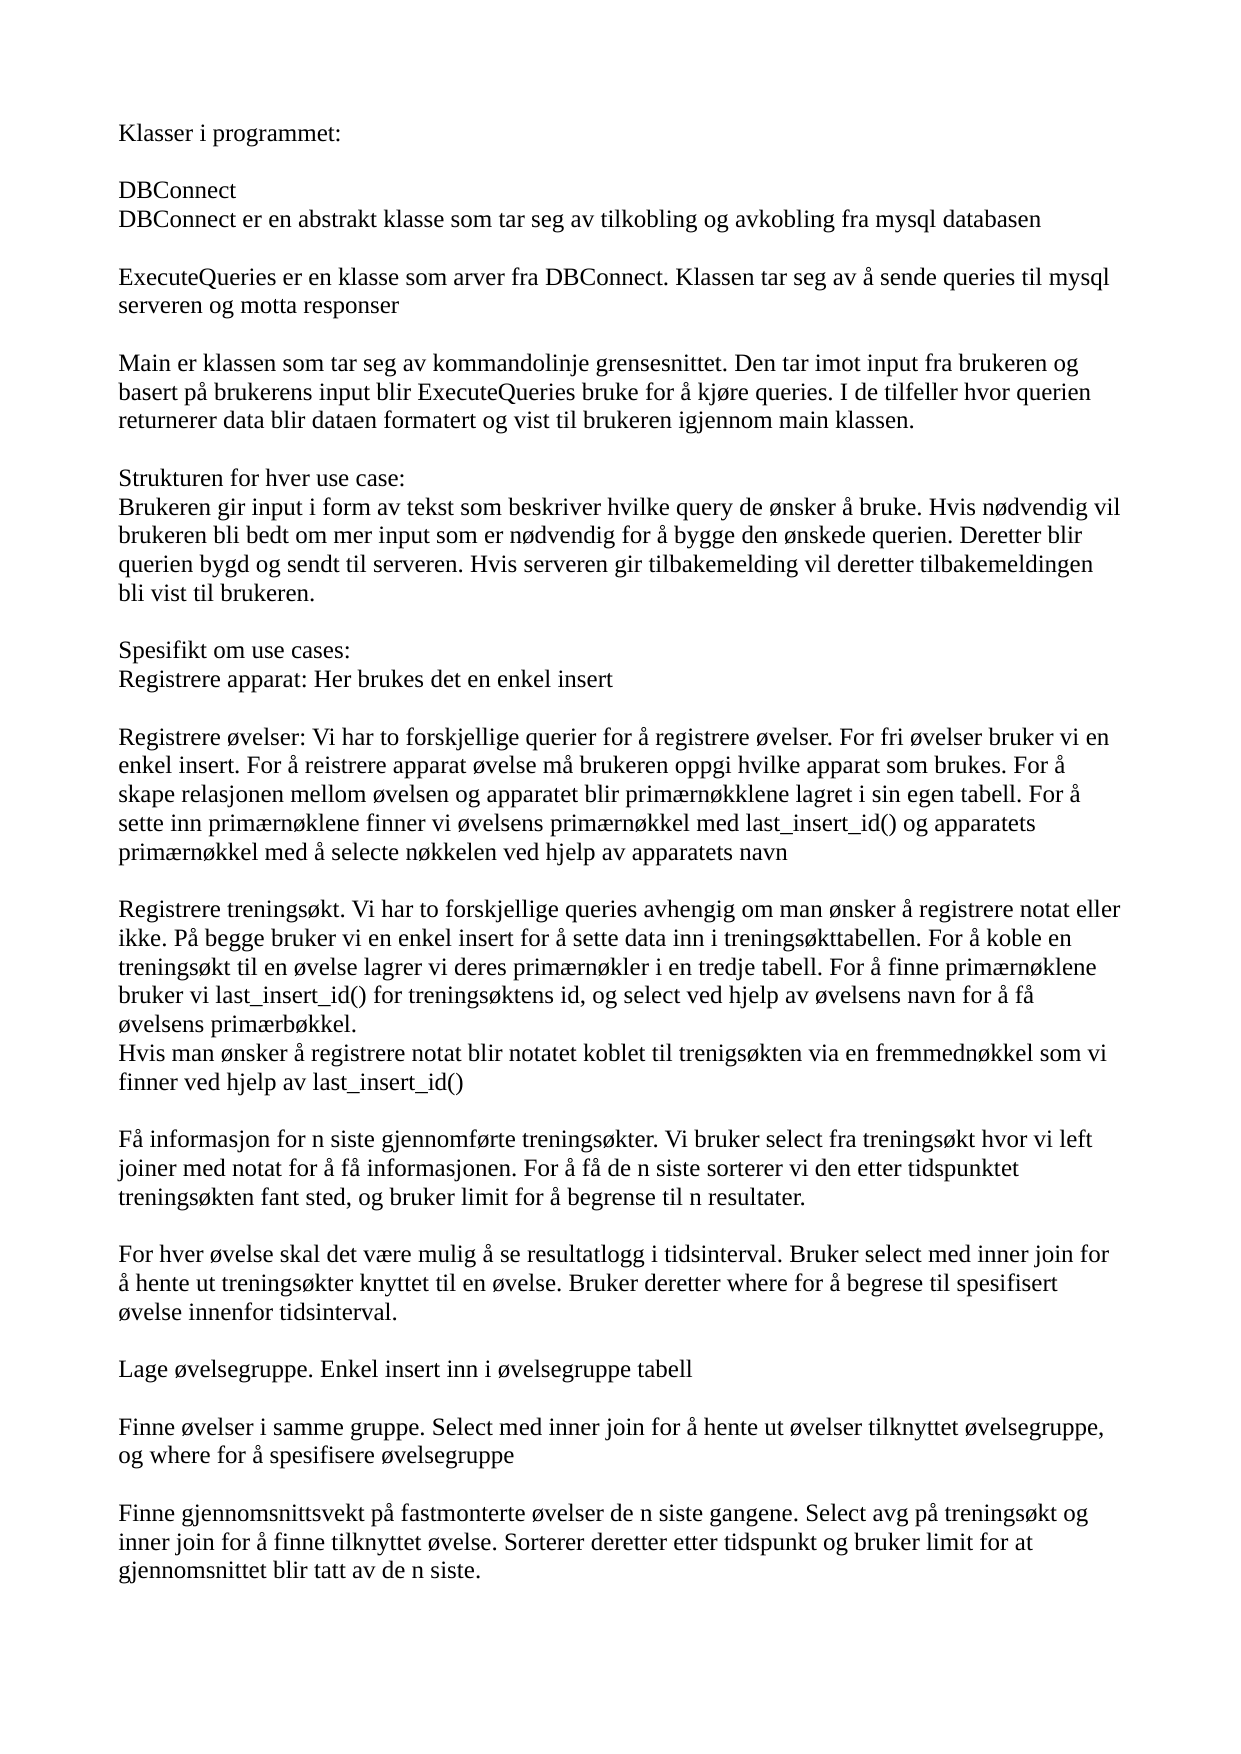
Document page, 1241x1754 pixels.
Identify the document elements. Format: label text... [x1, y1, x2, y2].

text Main er klassen som tar seg av kommandolinje grensesnittet. Den tar imot input fra brukeren og basert på brukerens input blir ExecuteQueries bruke for å kjøre queries. I de tilfeller hvor querien returnerer data blir dataen formatert og vist til brukeren igjennom main klassen. [118, 348, 1122, 434]
text Registrere apparat: Her brukes det en enkel insert [118, 664, 1122, 693]
text Strukturen for hver use case: [118, 463, 1122, 492]
text Brukeren gir input i form av tekst som beskriver hvilke query de ønsker å bruke. Hvis nødvendig vil brukeren bli bedt om mer input som er nødvendig for å bygge den ønskede querien. Deretter blir querien bygd og sendt til serveren. Hvis serveren gir tilbakemelding vil deretter tilbakemeldingen bli vist til brukeren. [118, 492, 1122, 607]
text Hvis man ønsker å registrere notat blir notatet koblet til trenigsøkten via en fremmednøkkel som vi finner ved hjelp av last_insert_id() [118, 1038, 1122, 1096]
text ExecuteQueries er en klasse som arver fra DBConnect. Klassen tar seg av å sende queries til mysql serveren og motta responser [118, 262, 1122, 319]
text Registrere øvelser: Vi har to forskjellige querier for å registrere øvelser. For fri øvelser bruker vi en enkel insert. For å reistrere apparat øvelse må brukeren oppgi hvilke apparat som brukes. For å skape relasjonen mellom øvelsen og apparatet blir primærnøkklene lagret i sin egen tabell. For å sette inn primærnøklene finner vi øvelsens primærnøkkel med last_insert_id() og apparatets primærnøkkel med å selecte nøkkelen ved hjelp av apparatets navn [118, 722, 1122, 866]
text Registrere treningsøkt. Vi har to forskjellige queries avhengig om man ønsker å registrere notat eller ikke. På begge bruker vi en enkel insert for å sette data inn i treningsøkttabellen. For å koble en treningsøkt til en øvelse lagrer vi deres primærnøkler i en tredje tabell. For å finne primærnøklene bruker vi last_insert_id() for treningsøktens id, og select ved hjelp av øvelsens navn for å få øvelsens primærbøkkel. [118, 894, 1122, 1038]
text Lage øvelsegruppe. Enkel insert inn i øvelsegruppe tabell [118, 1354, 1122, 1383]
text Klasser i programmet: [118, 118, 1122, 147]
text Finne øvelser i samme gruppe. Select med inner join for å hente ut øvelser tilknyttet øvelsegruppe, og where for å spesifisere øvelsegruppe [118, 1412, 1122, 1469]
text DBConnect er en abstrakt klasse som tar seg av tilkobling og avkobling fra mysql databasen [118, 204, 1122, 233]
text Spesifikt om use cases: [118, 636, 1122, 664]
text Finne gjennomsnittsvekt på fastmonterte øvelser de n siste gangene. Select avg på treningsøkt og inner join for å finne tilknyttet øvelse. Sorterer deretter etter tidspunkt og bruker limit for at gjennomsnittet blir tatt av de n siste. [118, 1498, 1122, 1584]
text DBConnect [118, 176, 1122, 204]
text For hver øvelse skal det være mulig å se resultatlogg i tidsinterval. Bruker select med inner join for å hente ut treningsøkter knyttet til en øvelse. Bruker deretter where for å begrese til spesifisert øvelse innenfor tidsinterval. [118, 1239, 1122, 1326]
text Få informasjon for n siste gjennomførte treningsøkter. Vi bruker select fra treningsøkt hvor vi left joiner med notat for å få informasjonen. For å få de n siste sorterer vi den etter tidspunktet treningsøkten fant sted, og bruker limit for å begrense til n resultater. [118, 1124, 1122, 1211]
